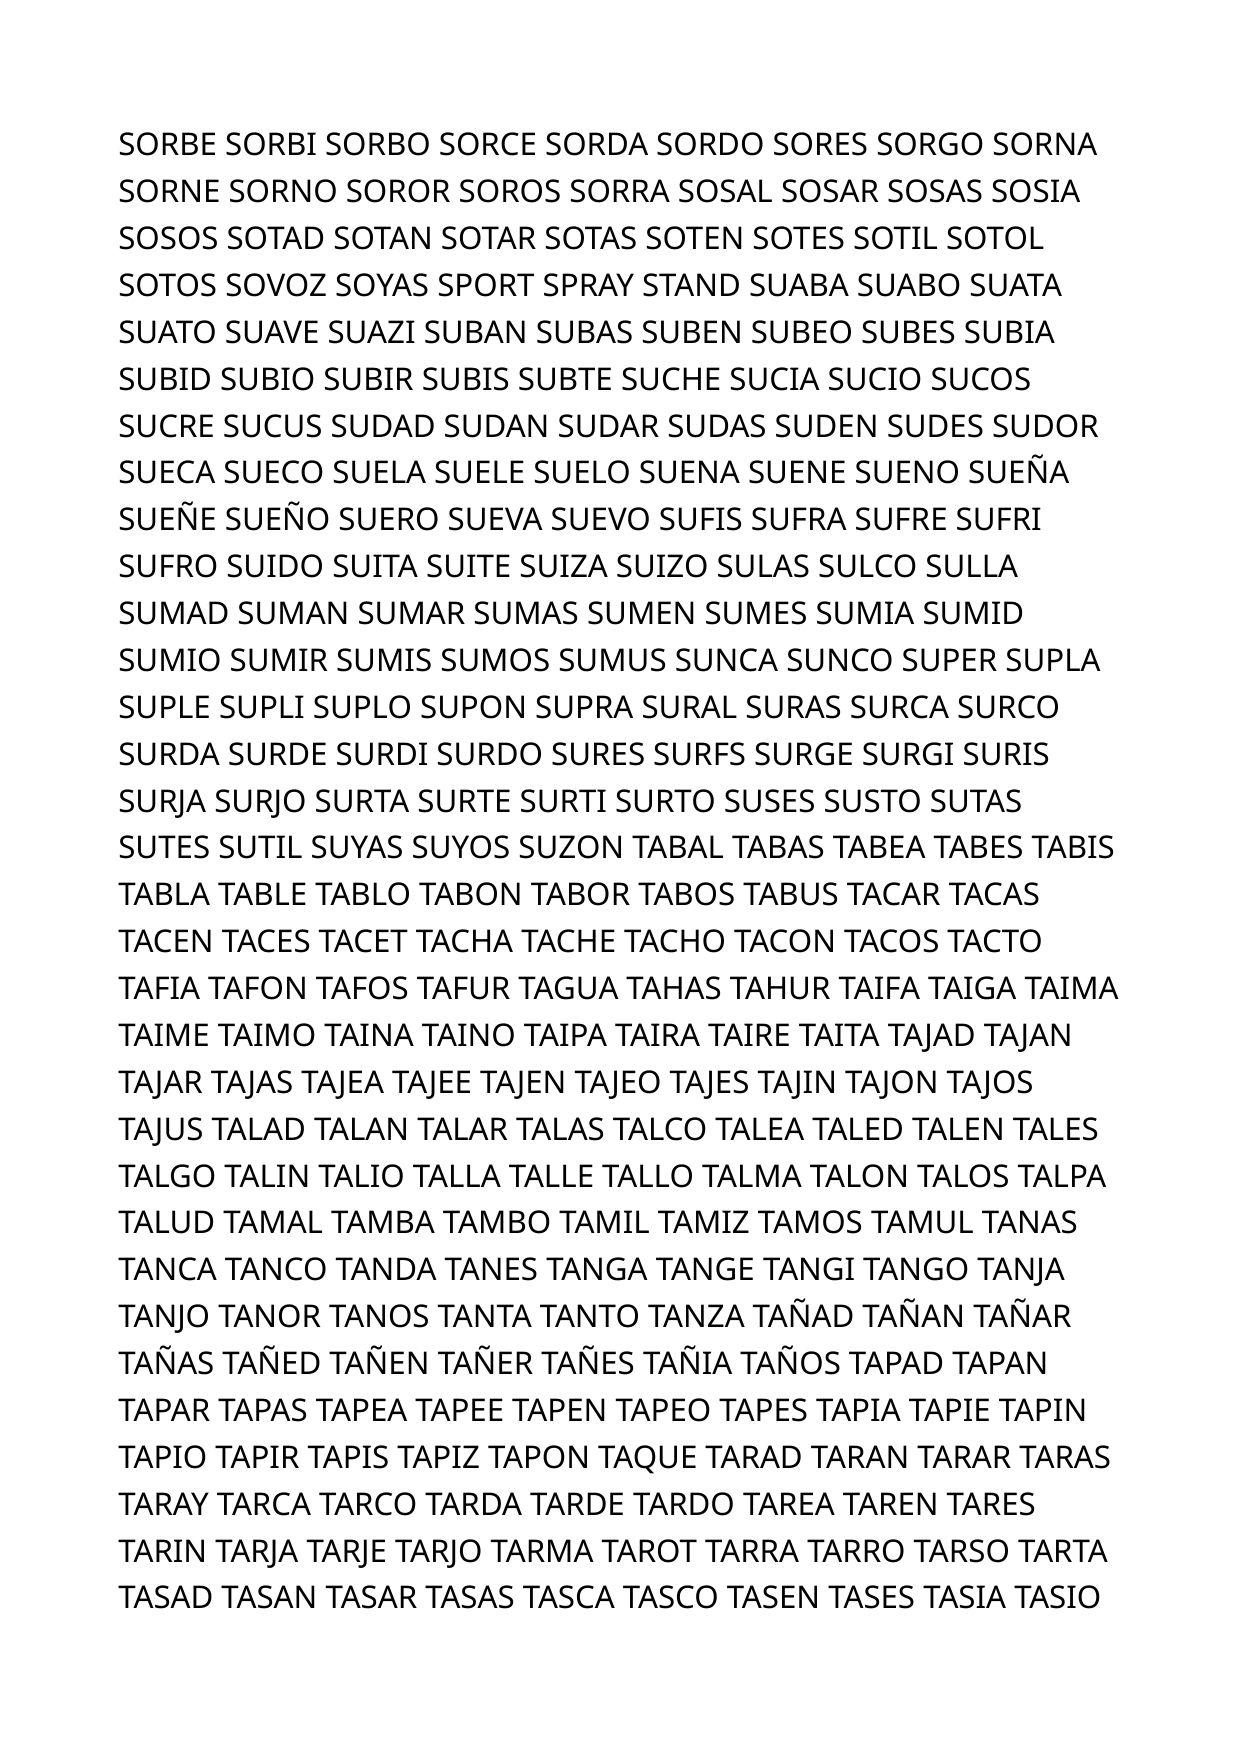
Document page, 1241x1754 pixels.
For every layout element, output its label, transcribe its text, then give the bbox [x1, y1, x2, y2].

text SORBE SORBI SORBO SORCE SORDA SORDO SORES SORGO SORNA SORNE SORNO SOROR SOROS SORRA SOSAL SOSAR SOSAS SOSIA SOSOS SOTAD SOTAN SOTAR SOTAS SOTEN SOTES SOTIL SOTOL SOTOS SOVOZ SOYAS SPORT SPRAY STAND SUABA SUABO SUATA SUATO SUAVE SUAZI SUBAN SUBAS SUBEN SUBEO SUBES SUBIA SUBID SUBIO SUBIR SUBIS SUBTE SUCHE SUCIA SUCIO SUCOS SUCRE SUCUS SUDAD SUDAN SUDAR SUDAS SUDEN SUDES SUDOR SUECA SUECO SUELA SUELE SUELO SUENA SUENE SUENO SUEÑA SUEÑE SUEÑO SUERO SUEVA SUEVO SUFIS SUFRA SUFRE SUFRI SUFRO SUIDO SUITA SUITE SUIZA SUIZO SULAS SULCO SULLA SUMAD SUMAN SUMAR SUMAS SUMEN SUMES SUMIA SUMID SUMIO SUMIR SUMIS SUMOS SUMUS SUNCA SUNCO SUPER SUPLA SUPLE SUPLI SUPLO SUPON SUPRA SURAL SURAS SURCA SURCO SURDA SURDE SURDI SURDO SURES SURFS SURGE SURGI SURIS SURJA SURJO SURTA SURTE SURTI SURTO SUSES SUSTO SUTAS SUTES SUTIL SUYAS SUYOS SUZON TABAL TABAS TABEA TABES TABIS TABLA TABLE TABLO TABON TABOR TABOS TABUS TACAR TACAS TACEN TACES TACET TACHA TACHE TACHO TACON TACOS TACTO TAFIA TAFON TAFOS TAFUR TAGUA TAHAS TAHUR TAIFA TAIGA TAIMA TAIME TAIMO TAINA TAINO TAIPA TAIRA TAIRE TAITA TAJAD TAJAN TAJAR TAJAS TAJEA TAJEE TAJEN TAJEO TAJES TAJIN TAJON TAJOS TAJUS TALAD TALAN TALAR TALAS TALCO TALEA TALED TALEN TALES TALGO TALIN TALIO TALLA TALLE TALLO TALMA TALON TALOS TALPA TALUD TAMAL TAMBA TAMBO TAMIL TAMIZ TAMOS TAMUL TANAS TANCA TANCO TANDA TANES TANGA TANGE TANGI TANGO TANJA TANJO TANOR TANOS TANTA TANTO TANZA TAÑAD TAÑAN TAÑAR TAÑAS TAÑED TAÑEN TAÑER TAÑES TAÑIA TAÑOS TAPAD TAPAN TAPAR TAPAS TAPEA TAPEE TAPEN TAPEO TAPES TAPIA TAPIE TAPIN TAPIO TAPIR TAPIS TAPIZ TAPON TAQUE TARAD TARAN TARAR TARAS TARAY TARCA TARCO TARDA TARDE TARDO TAREA TAREN TARES TARIN TARJA TARJE TARJO TARMA TAROT TARRA TARRO TARSO TARTA TASAD TASAN TASAR TASAS TASCA TASCO TASEN TASES TASIA TASIO [118, 118, 1122, 1618]
